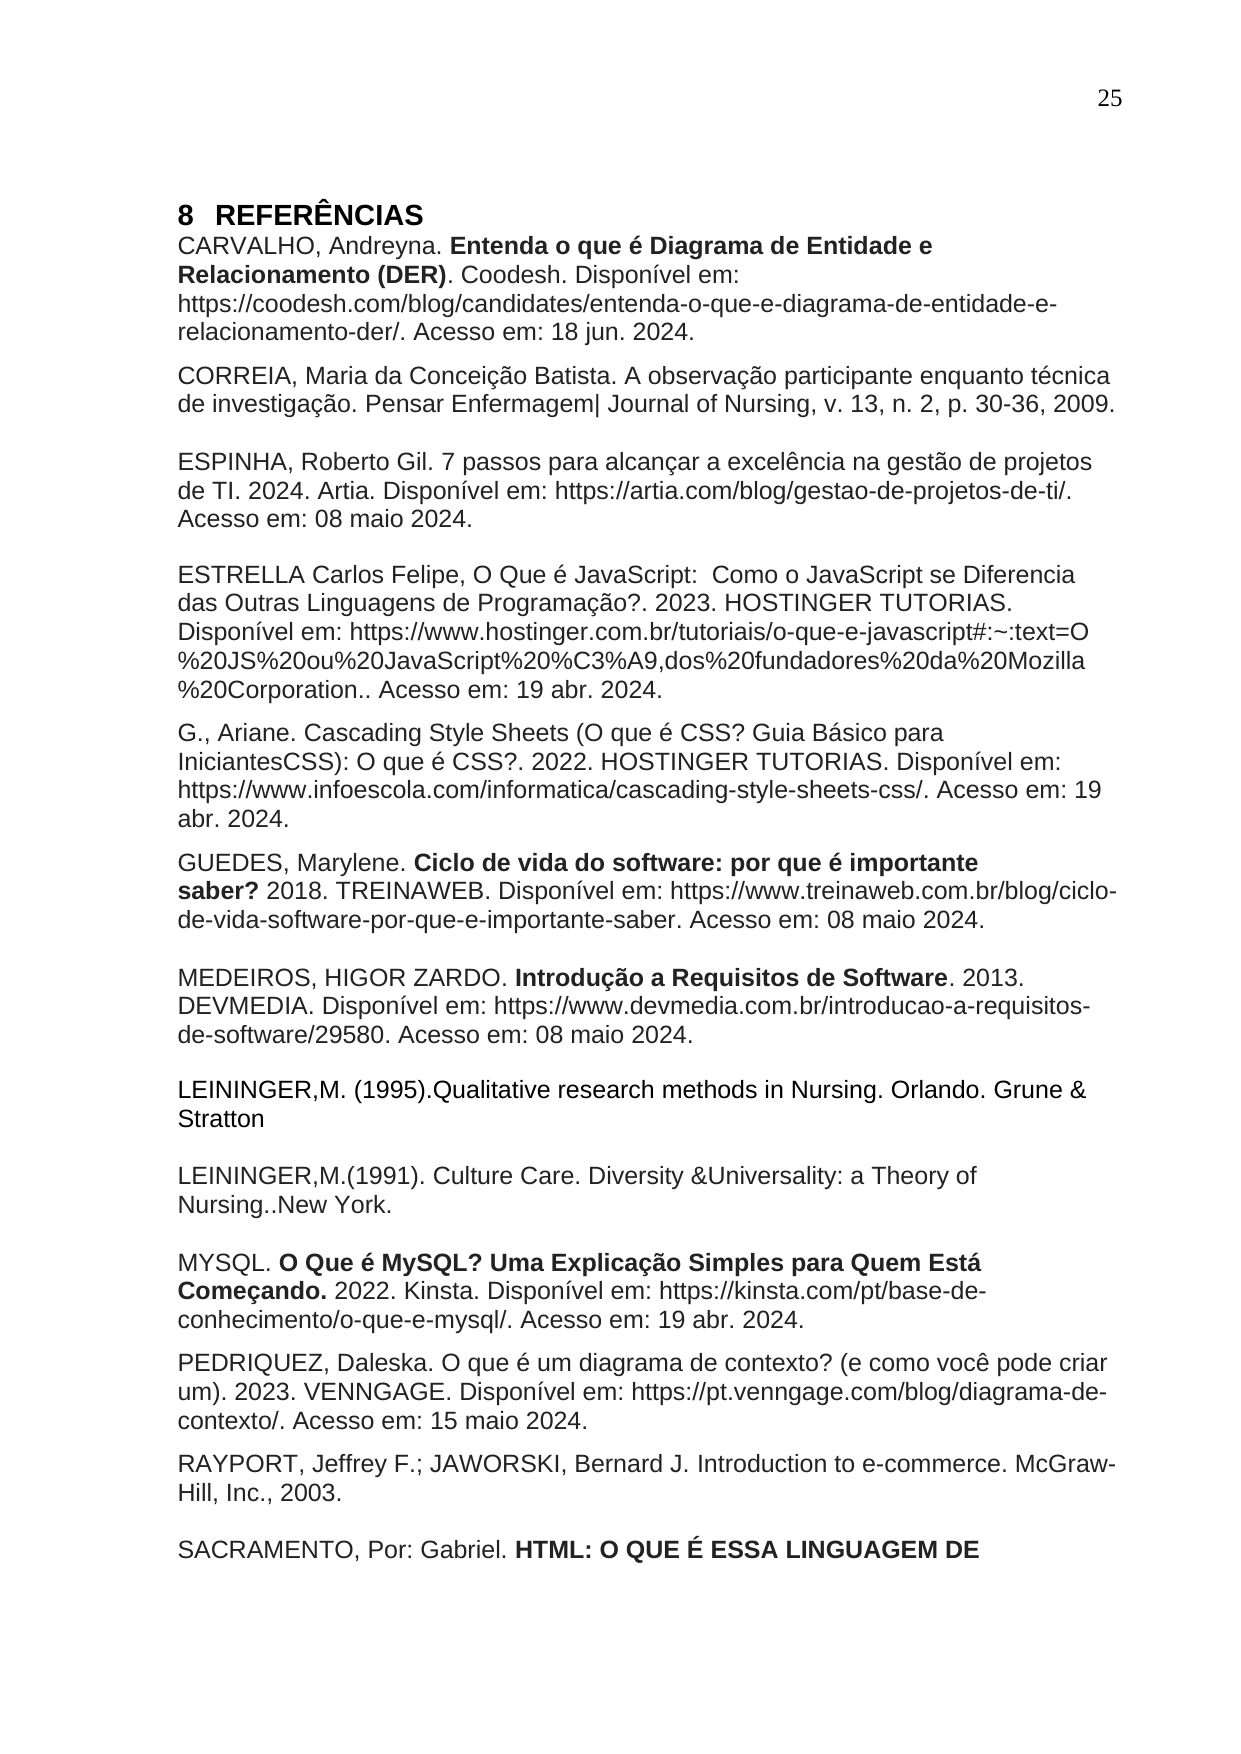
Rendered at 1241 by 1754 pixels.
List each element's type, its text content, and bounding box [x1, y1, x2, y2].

subtitle REFERÊNCIAS [177, 198, 1122, 231]
text CARVALHO, Andreyna. Entenda o que é Diagrama de Entidade e Relacionamento (DER). Coodesh. Disponível em: https://coodesh.com/blog/candidates/entenda-o-que-e-diagrama-de-entidade-e-relacionamento-der/. Acesso em: 18 jun. 2024. [177, 231, 1122, 346]
text GUEDES, Marylene. Ciclo de vida do software: por que é importante saber? 2018. TREINAWEB. Disponível em: https://www.treinaweb.com.br/blog/ciclo-de-vida-software-por-que-e-importante-saber. Acesso em: 08 maio 2024. [177, 847, 1122, 934]
text SACRAMENTO, Por: Gabriel. HTML: O QUE É ESSA LINGUAGEM DE [177, 1536, 1122, 1564]
text LEININGER,M.(1991). Culture Care. Diversity &Universality: a Theory of Nursing..New York. [177, 1161, 1122, 1219]
text MEDEIROS, HIGOR ZARDO. Introdução a Requisitos de Software. 2013. [177, 962, 1122, 991]
text RAYPORT, Jeffrey F.; JAWORSKI, Bernard J. Introduction to e-commerce. McGraw-Hill, Inc., 2003. [177, 1449, 1122, 1507]
text PEDRIQUEZ, Daleska. O que é um diagrama de contexto? (e como você pode criar um). 2023. VENNGAGE. Disponível em: https://pt.venngage.com/blog/diagrama-de-contexto/. Acesso em: 15 maio 2024. [177, 1348, 1122, 1435]
text G., Ariane. Cascading Style Sheets (O que é CSS? Guia Básico para IniciantesCSS): O que é CSS?. 2022. HOSTINGER TUTORIAS. Disponível em: https://www.infoescola.com/informatica/cascading-style-sheets-css/. Acesso em: 19 abr. 2024. [177, 718, 1122, 833]
text LEININGER,M. (1995).Qualitative research methods in Nursing. Orlando. Grune & Stratton [177, 1075, 1122, 1133]
text CORREIA, Maria da Conceição Batista. A observação participante enquanto técnica de investigação. Pensar Enfermagem| Journal of Nursing, v. 13, n. 2, p. 30-36, 2009. [177, 361, 1122, 418]
text ESPINHA, Roberto Gil. 7 passos para alcançar a excelência na gestão de projetos de TI. 2024. Artia. Disponível em: https://artia.com/blog/gestao-de-projetos-de-ti/. Acesso em: 08 maio 2024. [177, 447, 1122, 533]
text MYSQL. O Que é MySQL? Uma Explicação Simples para Quem Está Começando. 2022. Kinsta. Disponível em: https://kinsta.com/pt/base-de-conhecimento/o-que-e-mysql/. Acesso em: 19 abr. 2024. [177, 1219, 1122, 1334]
text DEVMEDIA. Disponível em: https://www.devmedia.com.br/introducao-a-requisitos-de-software/29580. Acesso em: 08 maio 2024. [177, 991, 1122, 1049]
text ESTRELLA Carlos Felipe, O Que é JavaScript: Como o JavaScript se Diferencia das Outras Linguagens de Programação?. 2023. HOSTINGER TUTORIAS. Disponível em: https://www.hostinger.com.br/tutoriais/o-que-e-javascript#:~:text=O%20JS%20ou%20JavaScript%20%C3%A9,dos%20fundadores%20da%20Mozilla%20Corporation.. Acesso em: 19 abr. 2024. [177, 559, 1122, 703]
